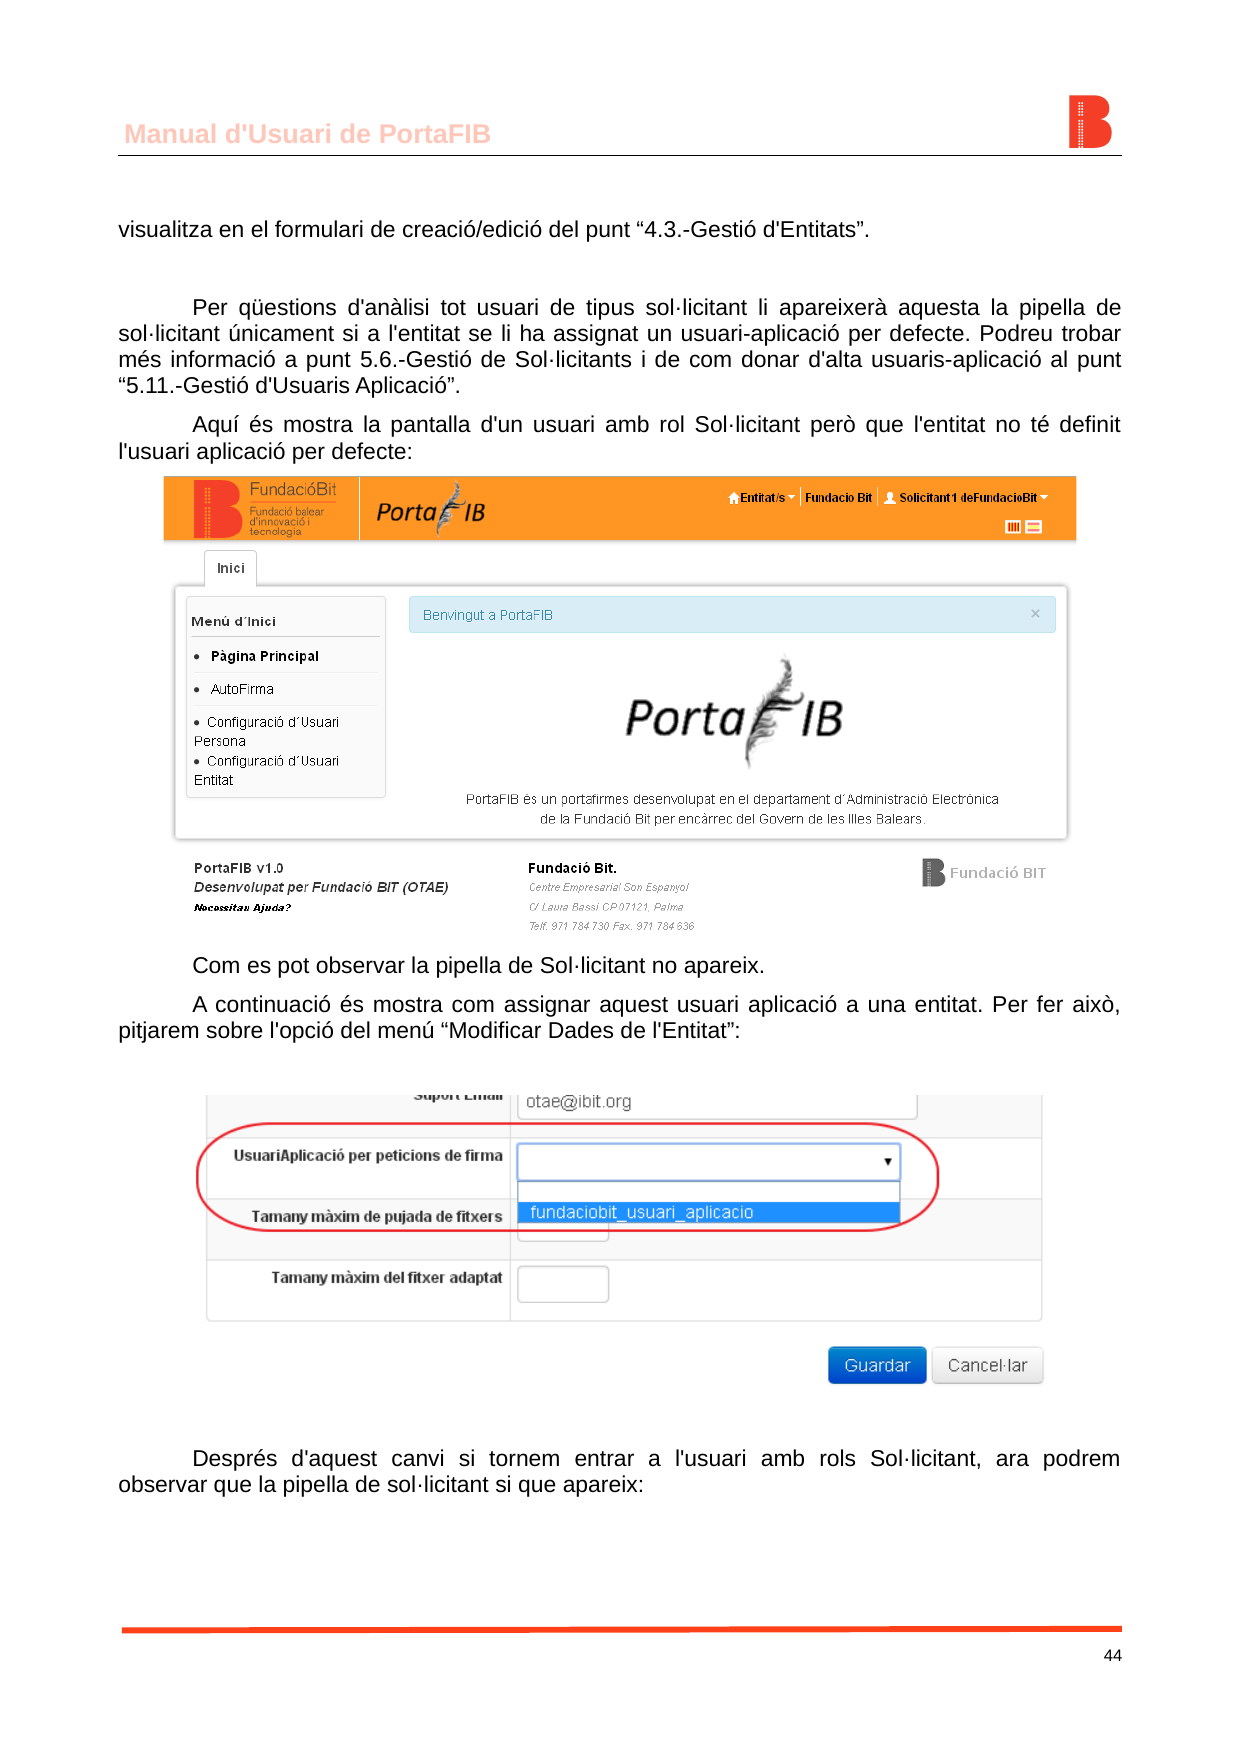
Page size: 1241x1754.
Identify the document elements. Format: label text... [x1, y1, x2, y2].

picture [1063, 94, 1117, 150]
text visualitza en el formulari de creació/edició del punt “4.3.-Gestió d'Entitats”. [118, 216, 1122, 242]
text Com es pot observar la pipella de Sol·licitant no apareix. [118, 952, 1122, 978]
text Per qüestions d'anàlisi tot usuari de tipus sol·licitant li apareixerà aquesta la pipella de sol·licitant únicament si a l'entitat se li ha assignat un usuari-aplicació per defecte. Podreu trobar més informació a punt 5.6.-Gestió de Sol·licitants i de com donar d'alta usuaris-aplicació al punt “5.11.-Gestió d'Usuaris Aplicació”. [118, 293, 1122, 399]
text A continuació és mostra com assignar aquest usuari aplicació a una entitat. Per fer això, pitjarem sobre l'opció del menú “Modificar Dades de l'Entitat”: [118, 991, 1122, 1044]
text Aquí és mostra la pantalla d'un usuari amb rol Sol·licitant però que l'entitat no té definit l'usuari aplicació per defecte: [118, 411, 1122, 464]
picture [163, 476, 1077, 940]
picture [185, 1095, 1055, 1394]
text Després d'aquest canvi si tornem entrar a l'usuari amb rols Sol·licitant, ara podrem observar que la pipella de sol·licitant si que apareix: [118, 1445, 1122, 1497]
